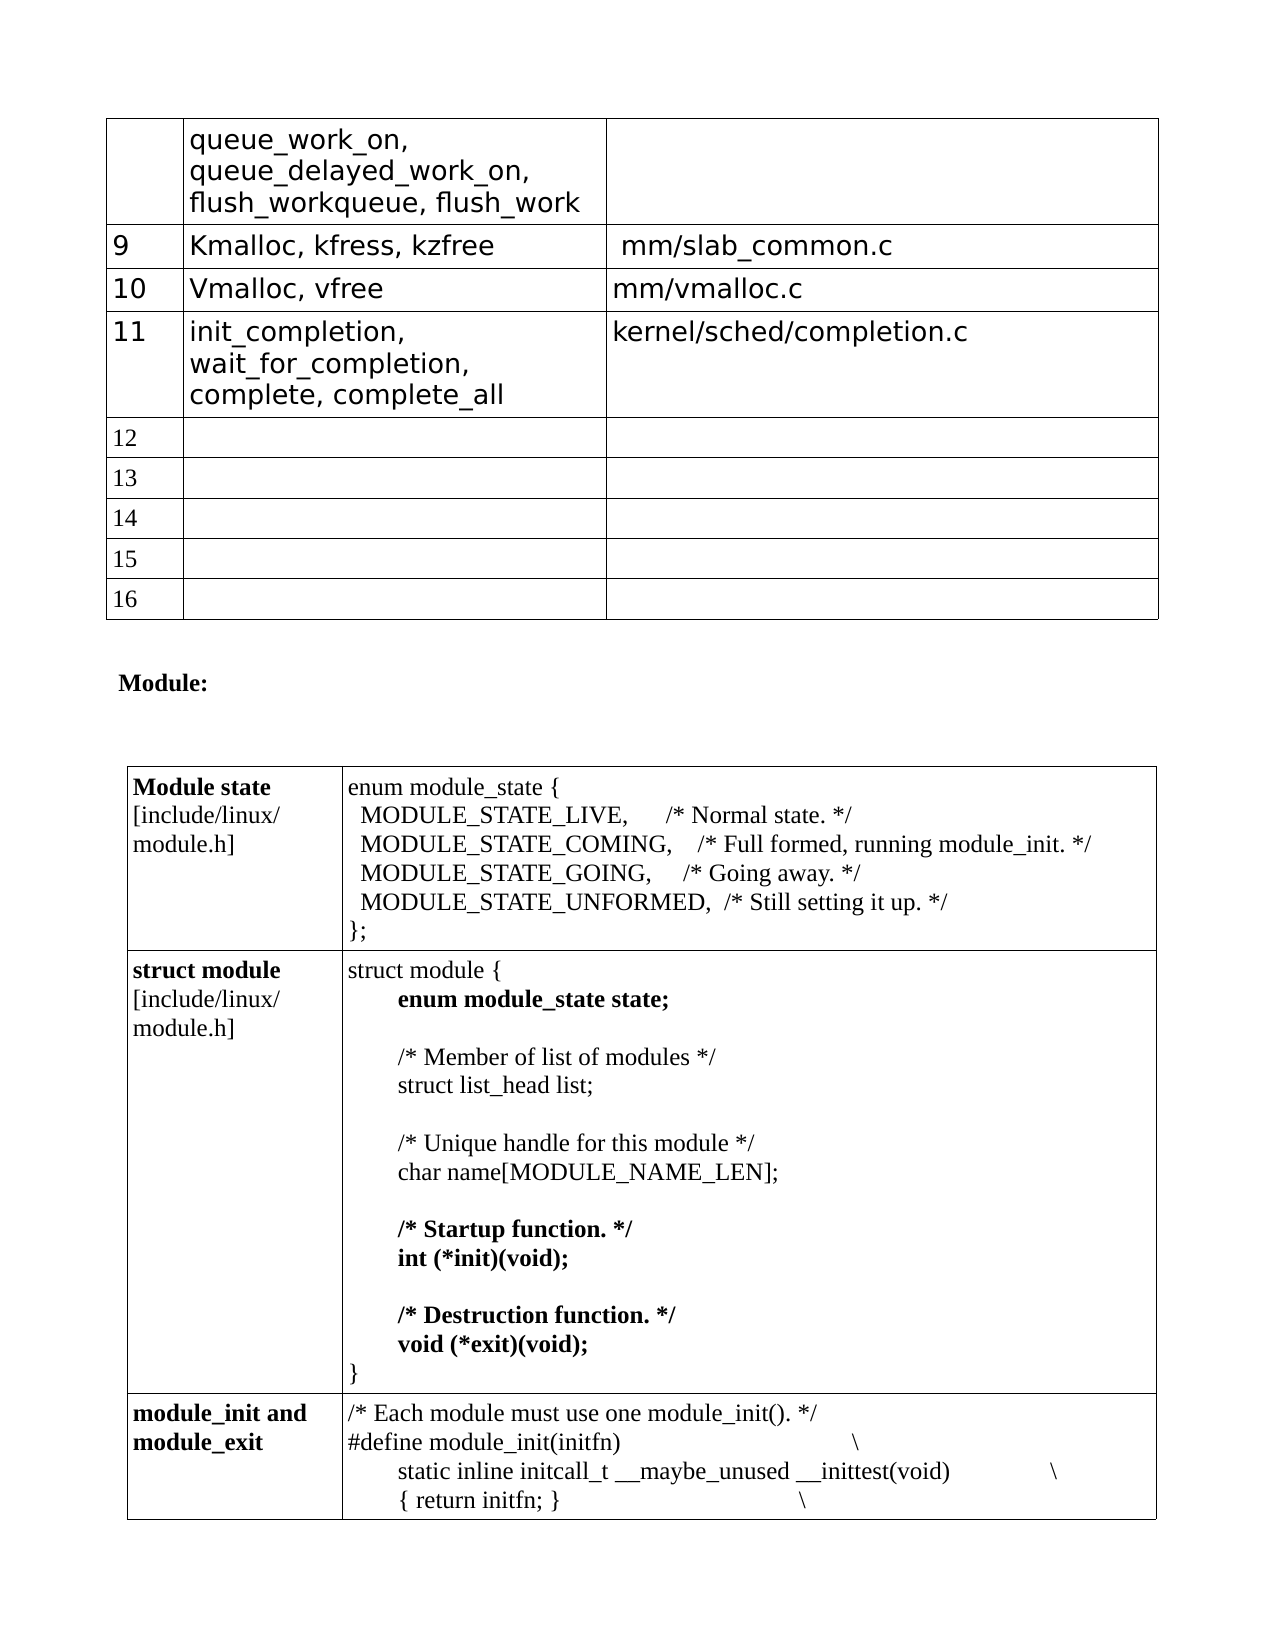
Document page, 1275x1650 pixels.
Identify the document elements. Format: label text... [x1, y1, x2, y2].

table_cell queue_work_on, queue_delayed_work_on, flush_workqueue, flush_work [184, 119, 606, 224]
table_cell [107, 119, 183, 224]
table_cell [607, 499, 1158, 538]
table_cell Vmalloc, vfree [184, 269, 606, 311]
table_cell 15 [107, 539, 183, 578]
table_cell 10 [107, 269, 183, 311]
table_cell [607, 458, 1158, 497]
table_cell [184, 458, 606, 497]
table_cell /* Each module must use one module_init(). */ #define module_init(initfn) \ static inline initcall_t __maybe_unused __inittest(void) \ { return initfn; } \ [343, 1394, 1156, 1519]
table_cell [607, 579, 1158, 618]
table_cell 13 [107, 458, 183, 497]
table_cell mm/vmalloc.c [607, 269, 1158, 311]
table_cell init_completion, wait_for_completion, complete, complete_all [184, 312, 606, 417]
table_cell [607, 418, 1158, 457]
table_header Module state [include/linux/module.h] [128, 767, 342, 950]
table_cell Kmalloc, kfress, kzfree [184, 225, 606, 267]
table_cell [184, 499, 606, 538]
table_cell [607, 539, 1158, 578]
table_cell mm/slab_common.c [607, 225, 1158, 267]
table_cell kernel/sched/completion.c [607, 312, 1158, 417]
table_cell [607, 119, 1158, 224]
table_cell 16 [107, 579, 183, 618]
table_cell [184, 418, 606, 457]
table_cell 9 [107, 225, 183, 267]
table_cell 11 [107, 312, 183, 417]
table_header enum module_state { MODULE_STATE_LIVE, /* Normal state. */ MODULE_STATE_COMING, /* Full formed, running module_init. */ MODULE_STATE_GOING, /* Going away. */ MODULE_STATE_UNFORMED, /* Still setting it up. */ }; [343, 767, 1156, 950]
table_cell module_init and module_exit [128, 1394, 342, 1519]
table_cell [184, 539, 606, 578]
text Module: [118, 668, 1157, 696]
table_cell struct module [include/linux/module.h] [128, 951, 342, 1393]
table_cell [184, 579, 606, 618]
table_cell 14 [107, 499, 183, 538]
table_cell 12 [107, 418, 183, 457]
table_cell struct module { enum module_state state; /* Member of list of modules */ struct list_head list; /* Unique handle for this module */ char name[MODULE_NAME_LEN]; /* Startup function. */ int (*init)(void); /* Destruction function. */ void (*exit)(void); } [343, 951, 1156, 1393]
